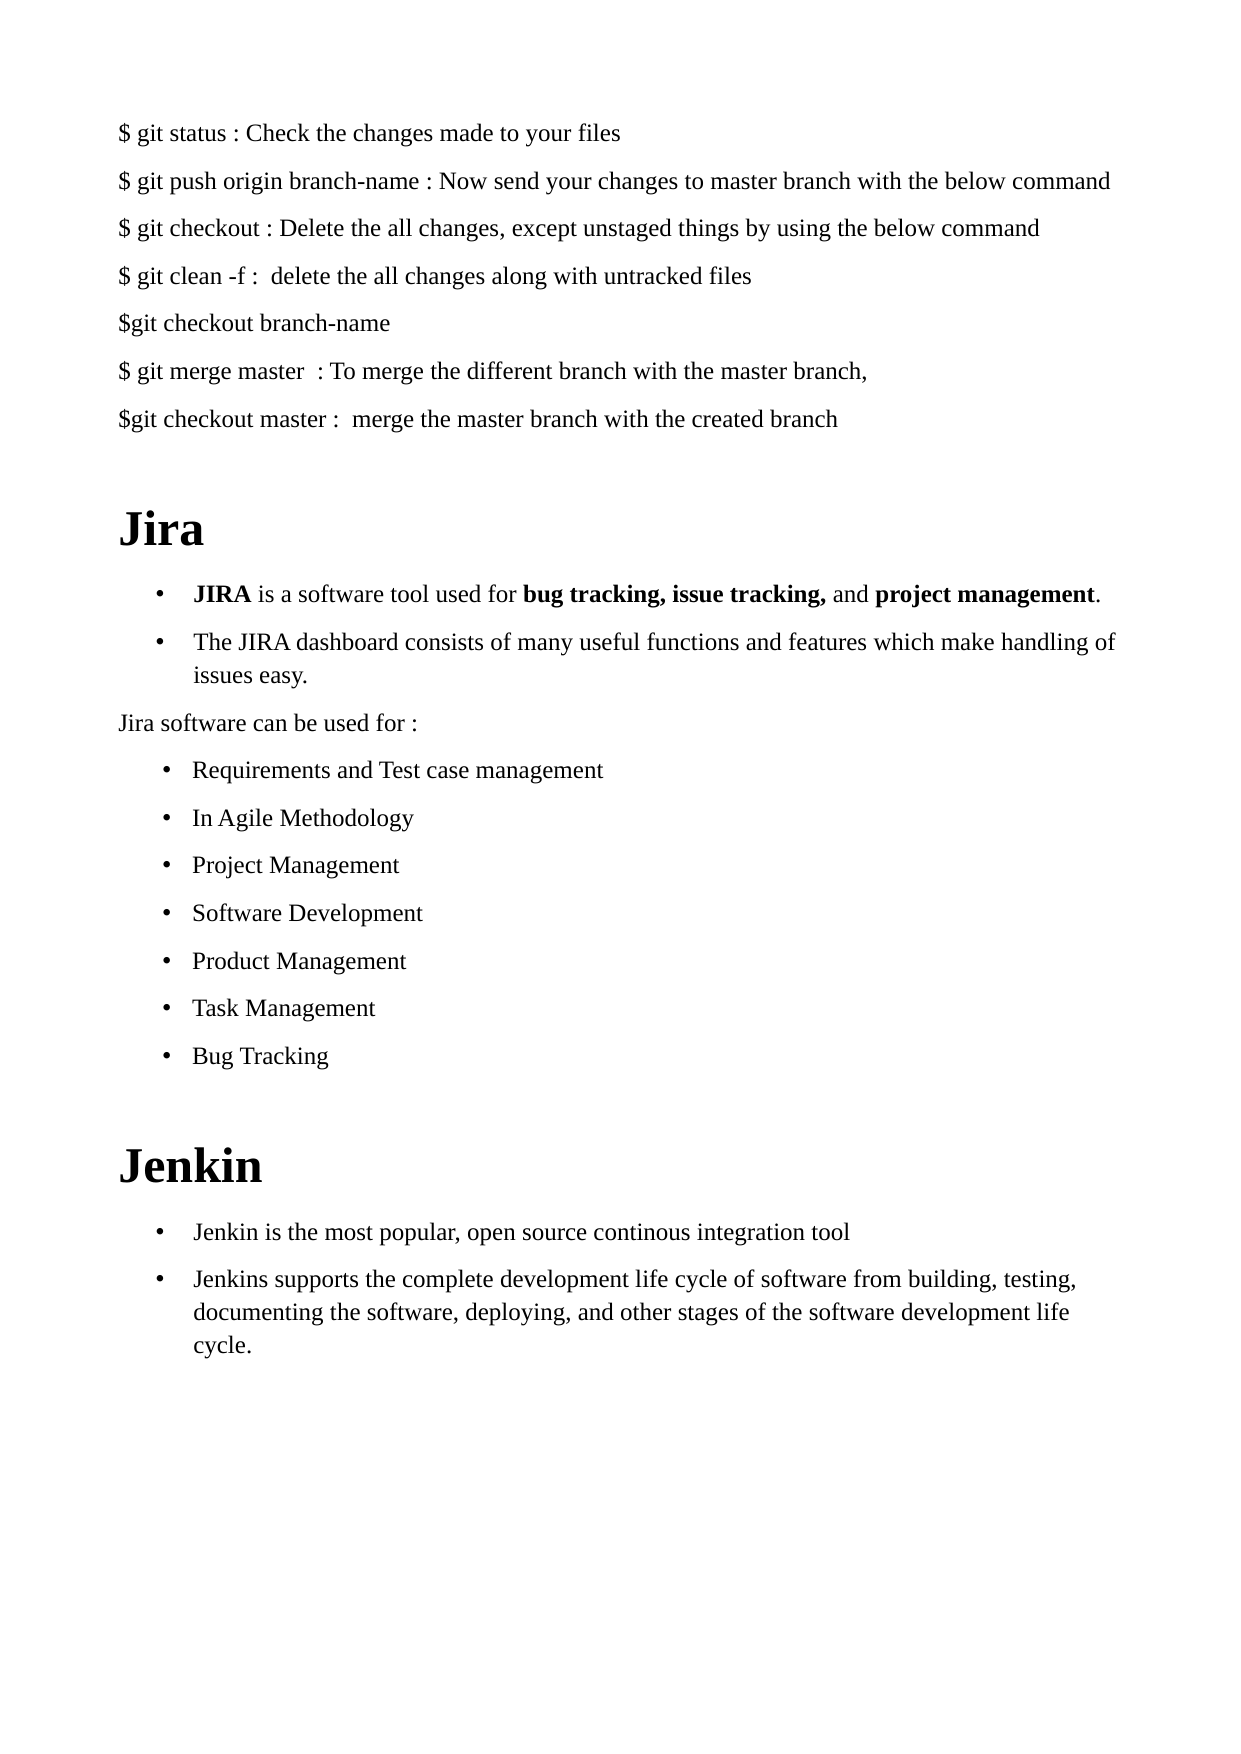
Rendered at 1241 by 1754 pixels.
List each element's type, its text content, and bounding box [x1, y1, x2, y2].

list JIRA is a software tool used for bug tracking, issue tracking, and project management. [156, 579, 1122, 608]
list Product Management [162, 946, 1122, 974]
text Jira software can be used for : [118, 708, 1122, 737]
list Requirements and Test case management [162, 755, 1122, 784]
list Software Development [162, 898, 1122, 927]
list The JIRA dashboard consists of many useful functions and features which make handling of issues easy. [156, 627, 1122, 689]
list Jenkins supports the complete development life cycle of software from building, testing, documenting the software, deploying, and other stages of the software development life cycle. [156, 1264, 1122, 1359]
list Jenkin is the most popular, open source continous integration tool [156, 1217, 1122, 1246]
text $ git push origin branch-name : Now send your changes to master branch with the below command [118, 166, 1122, 194]
text Jenkin [118, 1136, 1122, 1194]
text $git checkout branch-name [118, 308, 1122, 337]
text $ git status : Check the changes made to your files [118, 118, 1122, 147]
text $ git checkout : Delete the all changes, except unstaged things by using the below command [118, 213, 1122, 242]
text $ git clean -f : delete the all changes along with untracked files [118, 261, 1122, 290]
list Task Management [162, 993, 1122, 1022]
list In Agile Methodology [162, 803, 1122, 832]
list Bug Tracking [162, 1041, 1122, 1070]
text $ git merge master : To merge the different branch with the master branch, [118, 356, 1122, 385]
text $git checkout master : merge the master branch with the created branch [118, 404, 1122, 432]
list Project Management [162, 851, 1122, 879]
text Jira [118, 499, 1122, 556]
